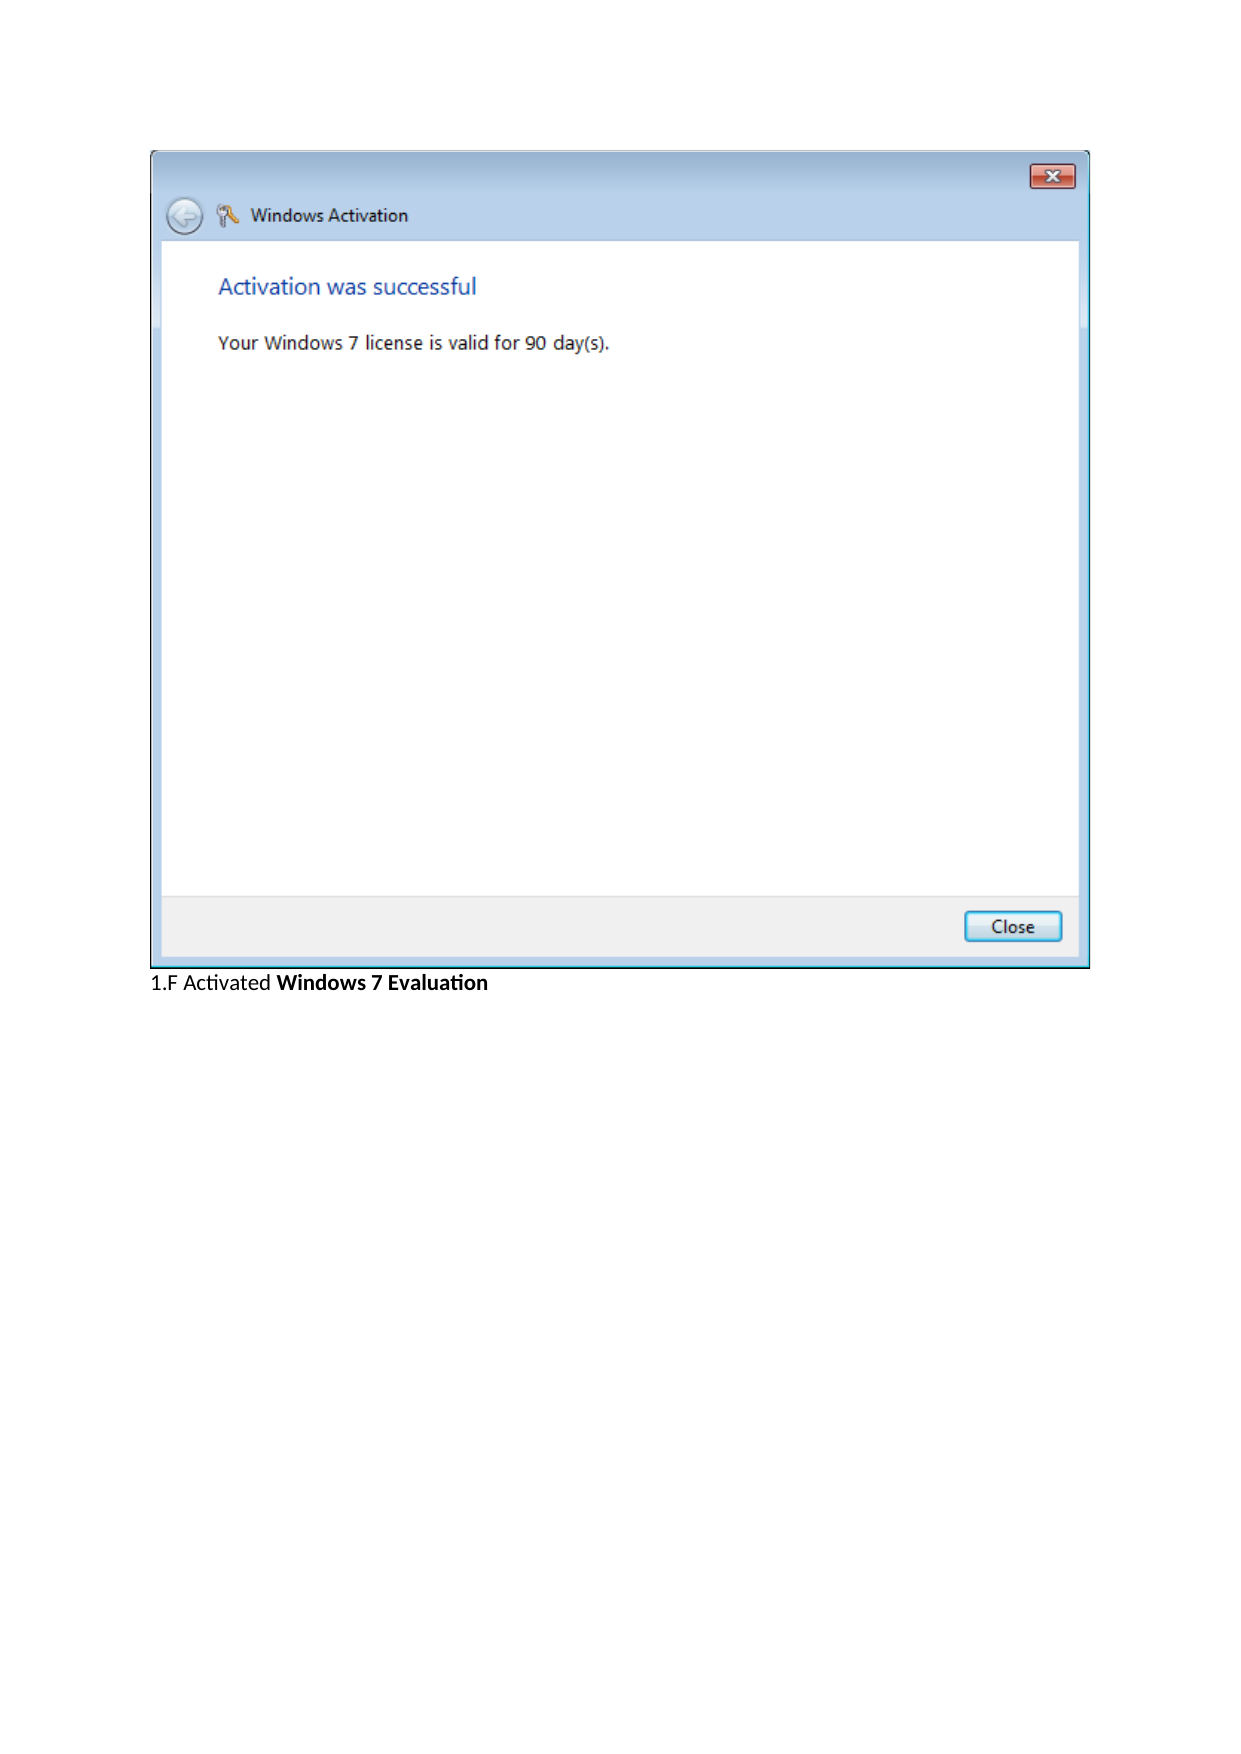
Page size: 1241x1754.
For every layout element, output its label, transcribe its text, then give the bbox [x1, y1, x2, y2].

text 1.F Activated Windows 7 Evaluation [150, 969, 1090, 996]
